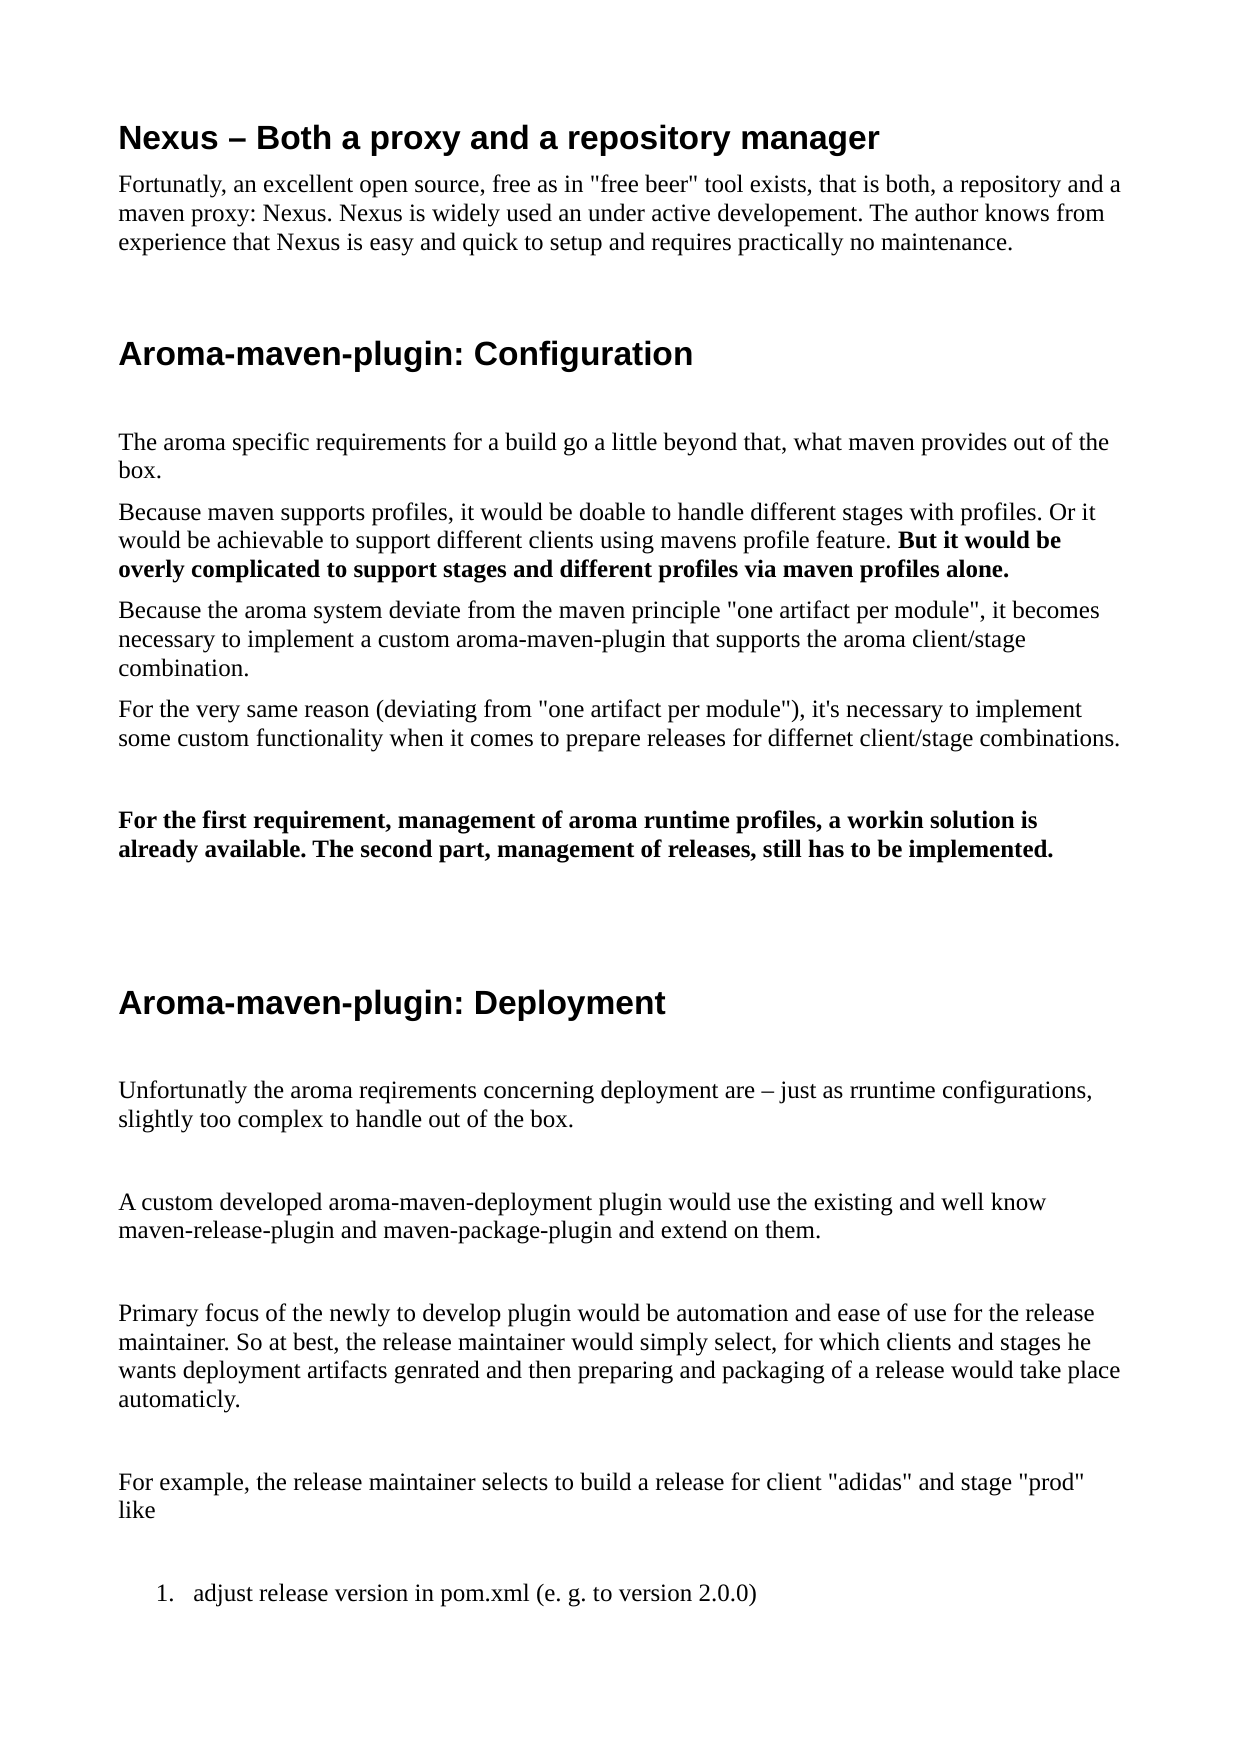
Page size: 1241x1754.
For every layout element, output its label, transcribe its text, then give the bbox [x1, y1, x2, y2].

list adjust release version in pom.xml (e. g. to version 2.0.0) [156, 1578, 1122, 1607]
text Unfortunatly the aroma reqirements concerning deployment are – just as rruntime configurations, slightly too complex to handle out of the box. [118, 1075, 1122, 1133]
subtitle Aroma-maven-plugin: Deployment [118, 983, 1122, 1022]
text For the first requirement, management of aroma runtime profiles, a workin solution is already available. The second part, management of releases, still has to be implemented. [118, 805, 1122, 863]
text Fortunatly, an excellent open source, free as in "free beer" tool exists, that is both, a repository and a maven proxy: Nexus. Nexus is widely used an under active developement. The author knows from experience that Nexus is easy and quick to setup and requires practically no maintenance. [118, 169, 1122, 256]
text Because maven supports profiles, it would be doable to handle different stages with profiles. Or it would be achievable to support different clients using mavens profile feature. But it would be overly complicated to support stages and different profiles via maven profiles alone. [118, 497, 1122, 583]
text Because the aroma system deviate from the maven principle "one artifact per module", it becomes necessary to implement a custom aroma-maven-plugin that supports the aroma client/stage combination. [118, 595, 1122, 682]
text For example, the release maintainer selects to build a release for client "adidas" and stage "prod" like [118, 1467, 1122, 1524]
text A custom developed aroma-maven-deployment plugin would use the existing and well know maven-release-plugin and maven-package-plugin and extend on them. [118, 1187, 1122, 1244]
text For the very same reason (deviating from "one artifact per module"), it's necessary to implement some custom functionality when it comes to prepare releases for differnet client/stage combinations. [118, 694, 1122, 752]
subtitle Aroma-maven-plugin: Configuration [118, 334, 1122, 373]
subtitle Nexus – Both a proxy and a repository manager [118, 118, 1122, 157]
text The aroma specific requirements for a build go a little beyond that, what maven provides out of the box. [118, 427, 1122, 484]
text Primary focus of the newly to develop plugin would be automation and ease of use for the release maintainer. So at best, the release maintainer would simply select, for which clients and stages he wants deployment artifacts genrated and then preparing and packaging of a release would take place automaticly. [118, 1298, 1122, 1413]
